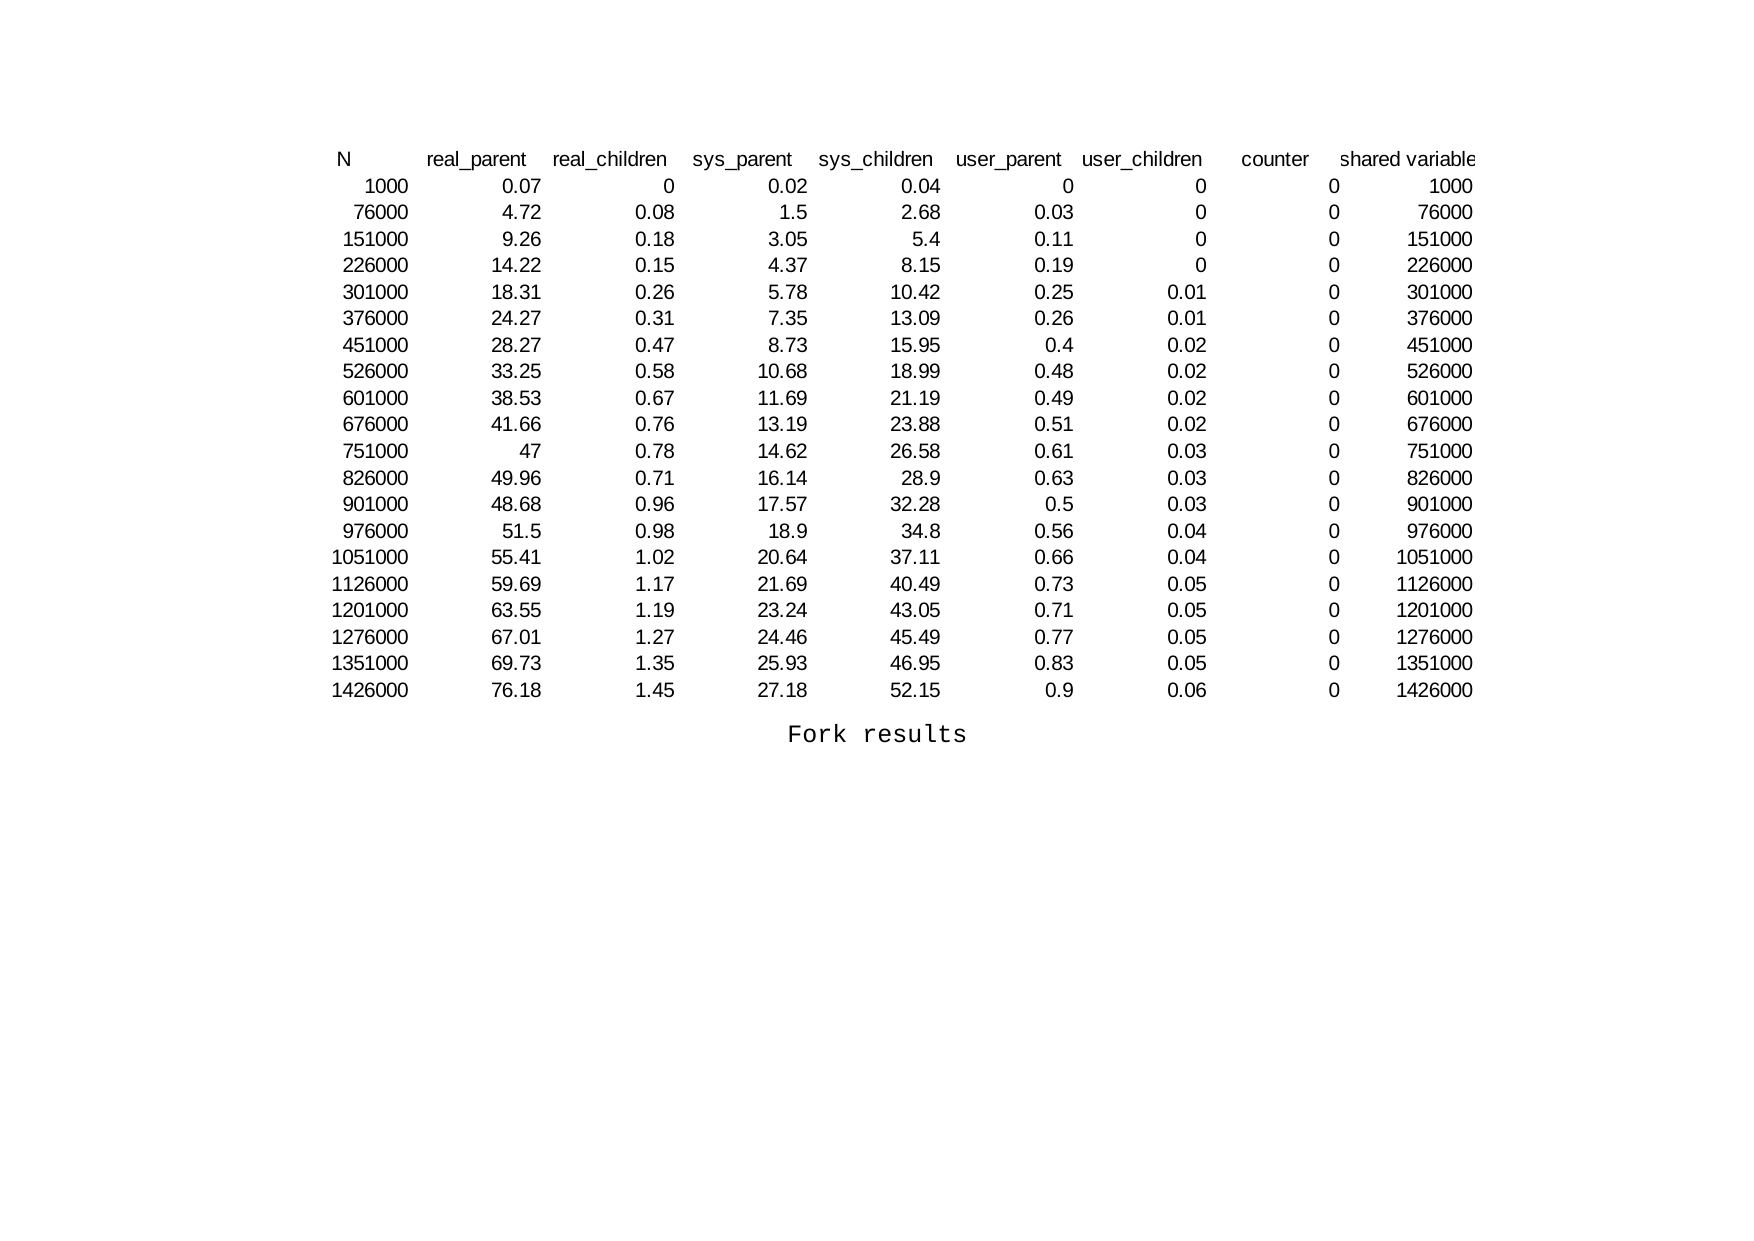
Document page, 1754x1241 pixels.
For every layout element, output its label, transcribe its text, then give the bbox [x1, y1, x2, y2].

text Fork results [118, 722, 1636, 750]
